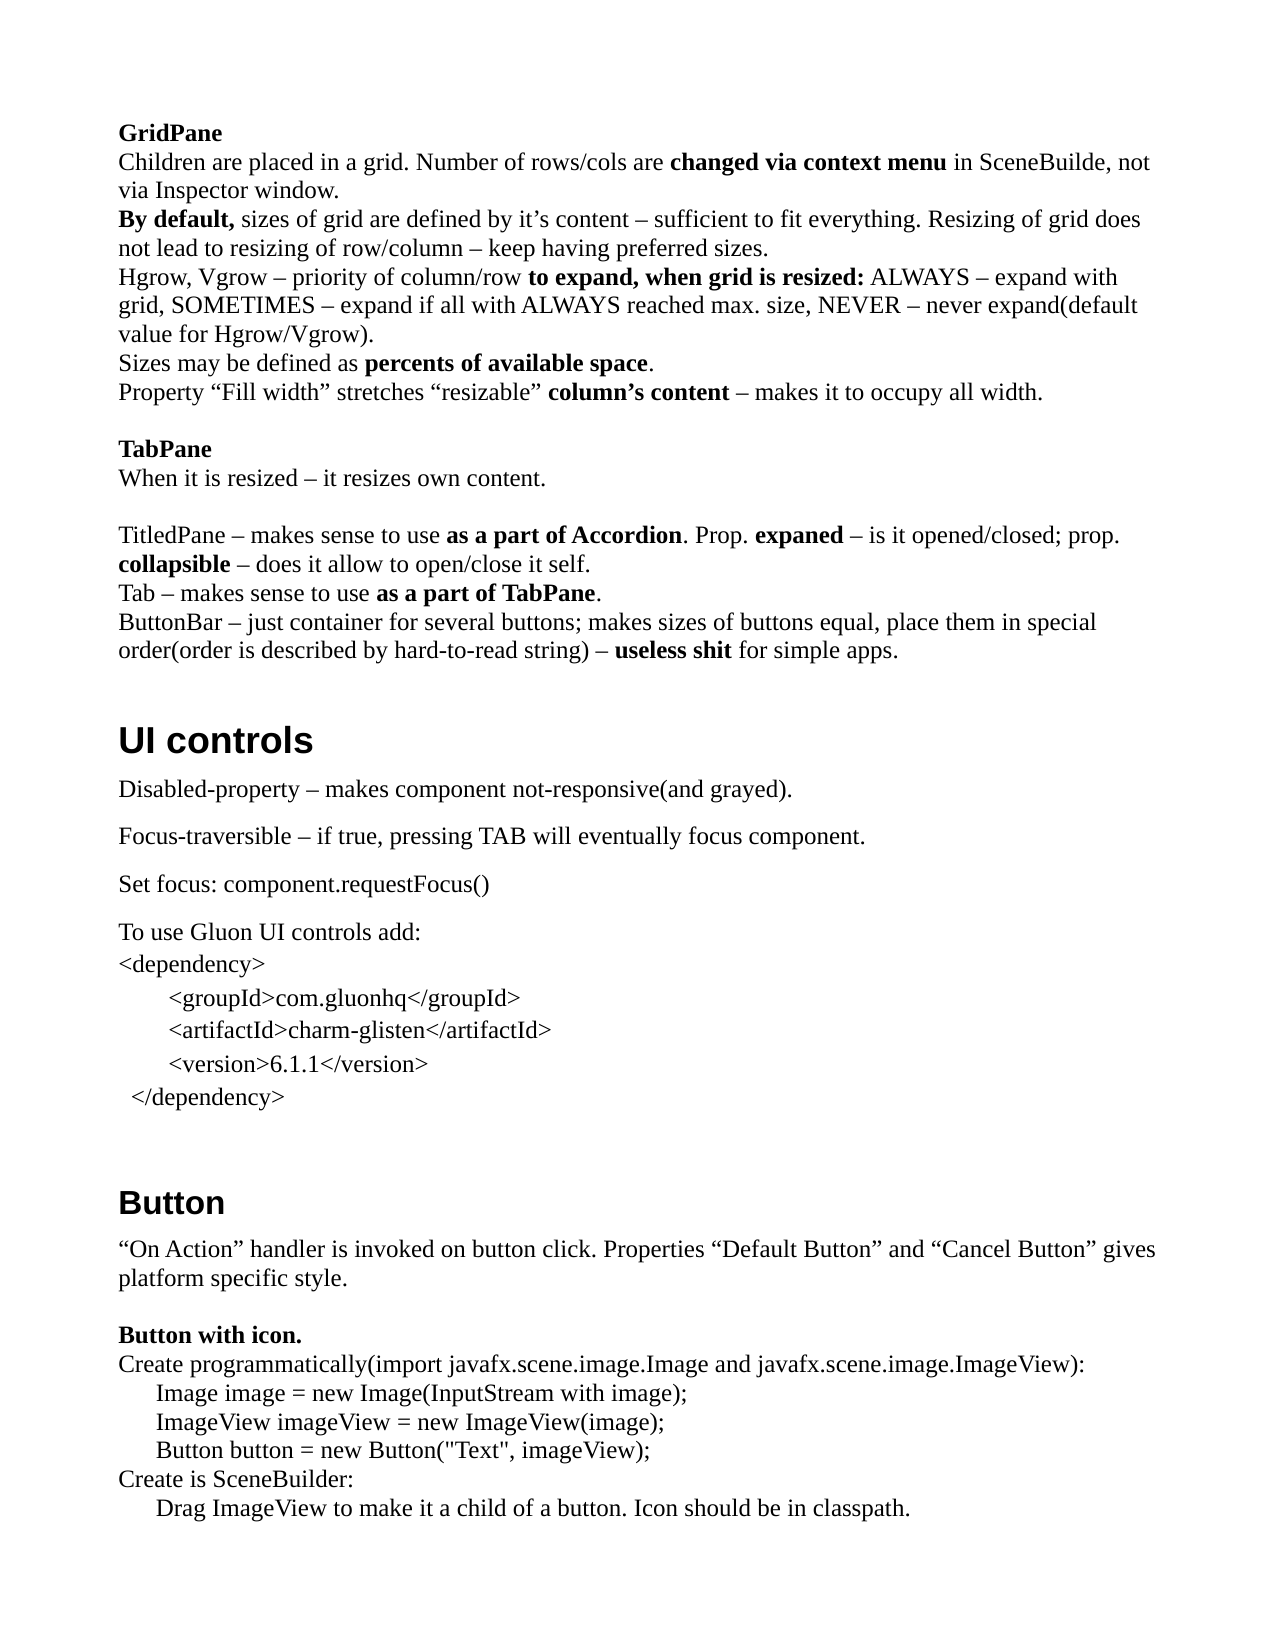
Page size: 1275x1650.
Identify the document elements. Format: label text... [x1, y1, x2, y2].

text <artifactId>charm-glisten</artifactId> [118, 1016, 1157, 1044]
text <dependency> [118, 949, 1157, 978]
text TabPane [118, 434, 1157, 463]
text Image image = new Image(InputStream with image); [156, 1378, 1157, 1407]
text Set focus: component.requestFocus() [118, 869, 1157, 898]
text ButtonBar – just container for several buttons; makes sizes of buttons equal, place them in special order(order is described by hard-to-read string) – useless shit for simple apps. [118, 607, 1157, 664]
text <groupId>com.gluonhq</groupId> [118, 983, 1157, 1011]
text Property “Fill width” stretches “resizable” column’s content – makes it to occupy all width. [118, 377, 1157, 406]
text Button button = new Button("Text", imageView); [156, 1435, 1157, 1464]
text TitledPane – makes sense to use as a part of Accordion. Prop. expaned – is it opened/closed; prop. collapsible – does it allow to open/close it self. [118, 521, 1157, 578]
text GridPane [118, 118, 1157, 147]
text To use Gluon UI controls add: [118, 917, 1157, 945]
text “On Action” handler is invoked on button click. Properties “Default Button” and “Cancel Button” gives platform specific style. [118, 1234, 1157, 1292]
text Drag ImageView to make it a child of a button. Icon should be in classpath. [156, 1493, 1157, 1522]
text Сhildren are placed in a grid. Number of rows/cols are changed via context menu in SceneBuilde, not via Inspector window. [118, 147, 1157, 204]
text Button with icon. [118, 1320, 1157, 1349]
text When it is resized – it resizes own content. [118, 463, 1157, 492]
text Create programmatically(import javafx.scene.image.Image and javafx.scene.image.ImageView): [118, 1349, 1157, 1378]
text </dependency> [118, 1082, 1157, 1110]
subtitle UI controls [118, 718, 1157, 761]
text Disabled-property – makes component not-responsive(and grayed). [118, 774, 1157, 802]
text Tab – makes sense to use as a part of TabPane. [118, 578, 1157, 607]
text By default, sizes of grid are defined by it’s content – sufficient to fit everything. Resizing of grid does not lead to resizing of row/column – keep having preferred sizes. [118, 204, 1157, 262]
text Create is SceneBuilder: [118, 1464, 1157, 1493]
text <version>6.1.1</version> [118, 1049, 1157, 1077]
text Hgrow, Vgrow – priority of column/row to expand, when grid is resized: ALWAYS – expand with grid, SOMETIMES – expand if all with ALWAYS reached max. size, NEVER – never expand(default value for Hgrow/Vgrow). [118, 262, 1157, 348]
text ImageView imageView = new ImageView(image); [156, 1407, 1157, 1435]
text Sizes may be defined as percents of available space. [118, 348, 1157, 377]
subtitle Button [118, 1183, 1157, 1222]
text Focus-traversible – if true, pressing TAB will eventually focus component. [118, 821, 1157, 850]
